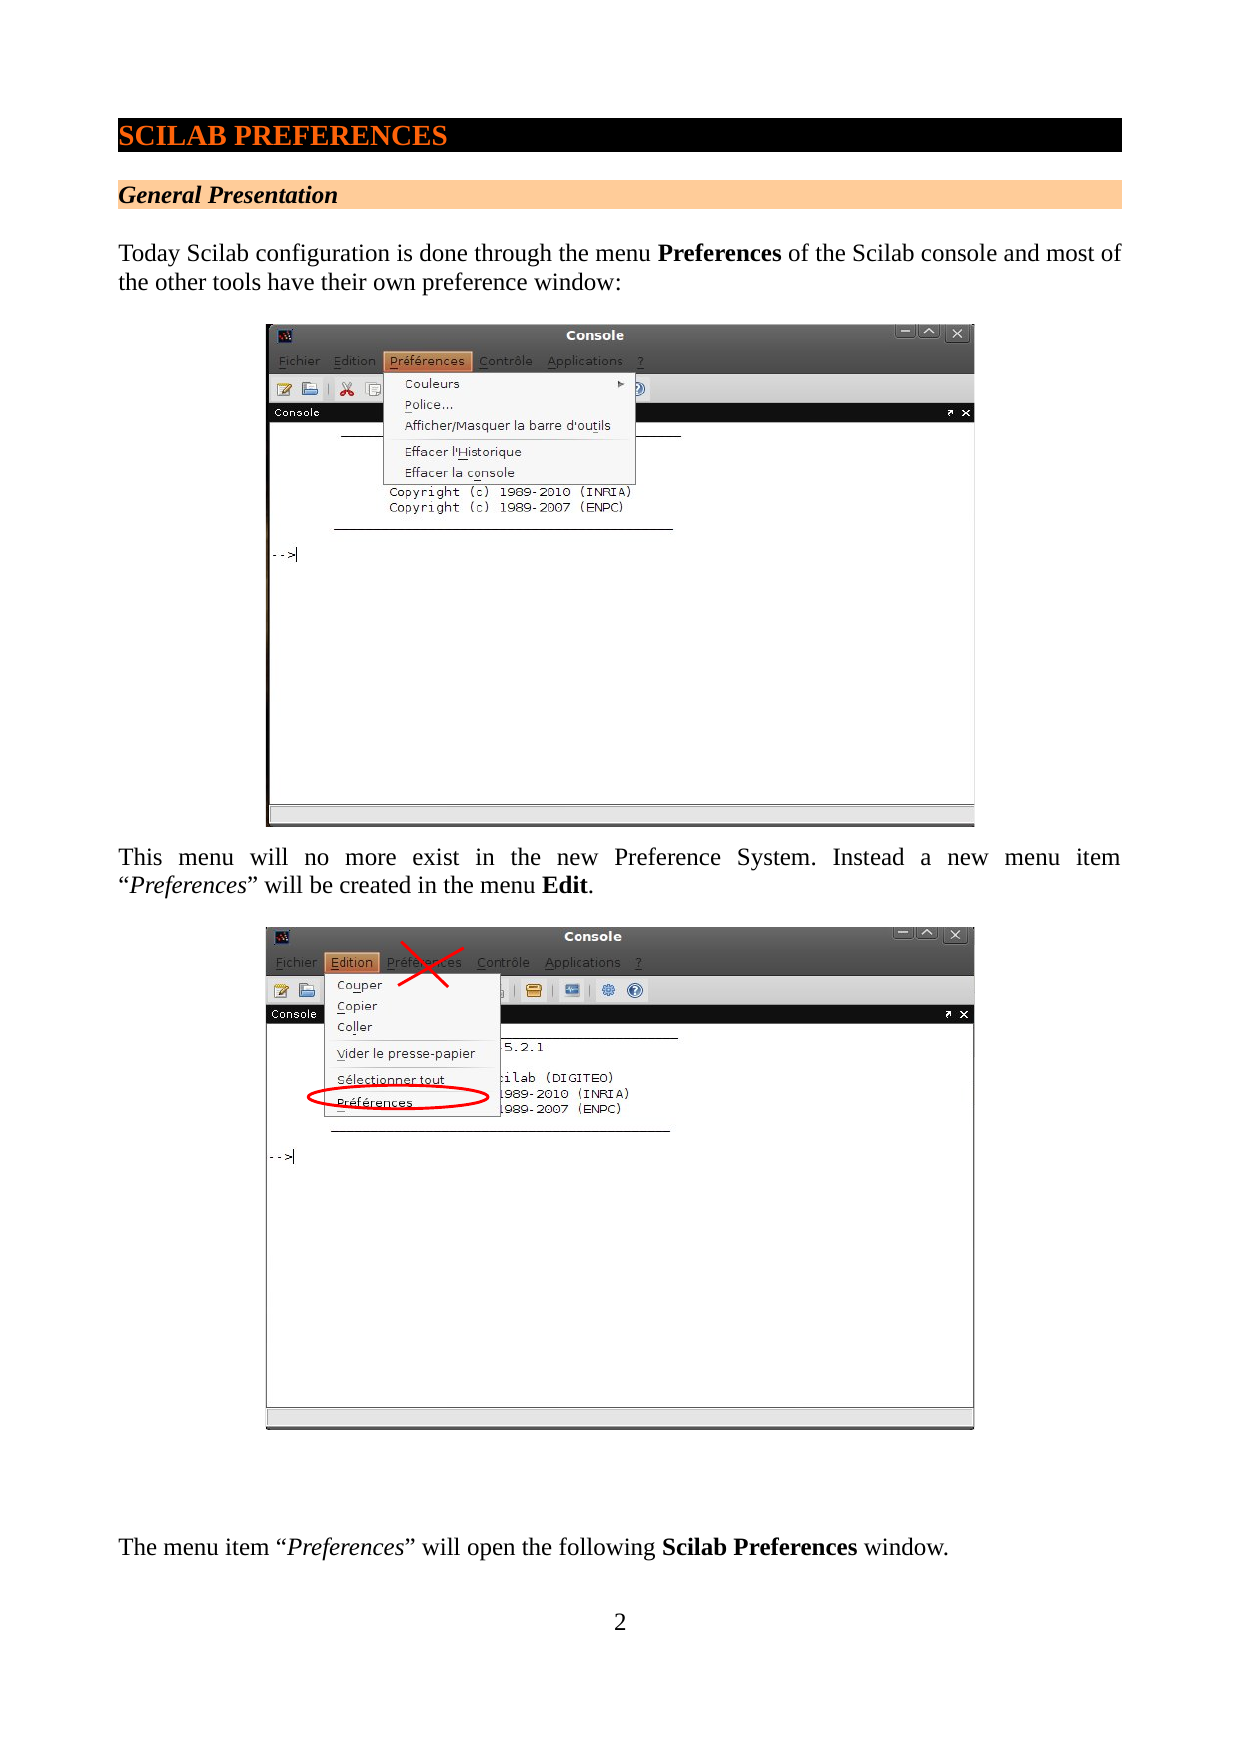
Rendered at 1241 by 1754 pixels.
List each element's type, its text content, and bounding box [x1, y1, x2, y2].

text General Presentation [118, 180, 1122, 209]
text Today Scilab configuration is done through the menu Preferences of the Scilab console and most of the other tools have their own preference window: [118, 238, 1122, 295]
picture [265, 324, 975, 827]
text SCILAB PREFERENCES [118, 118, 1122, 152]
picture [265, 927, 975, 1430]
text This menu will no more exist in the new Preference System. Instead a new menu item “Preferences” will be created in the menu Edit. [118, 842, 1122, 899]
text The menu item “Preferences” will open the following Scilab Preferences window. [118, 1532, 1122, 1560]
